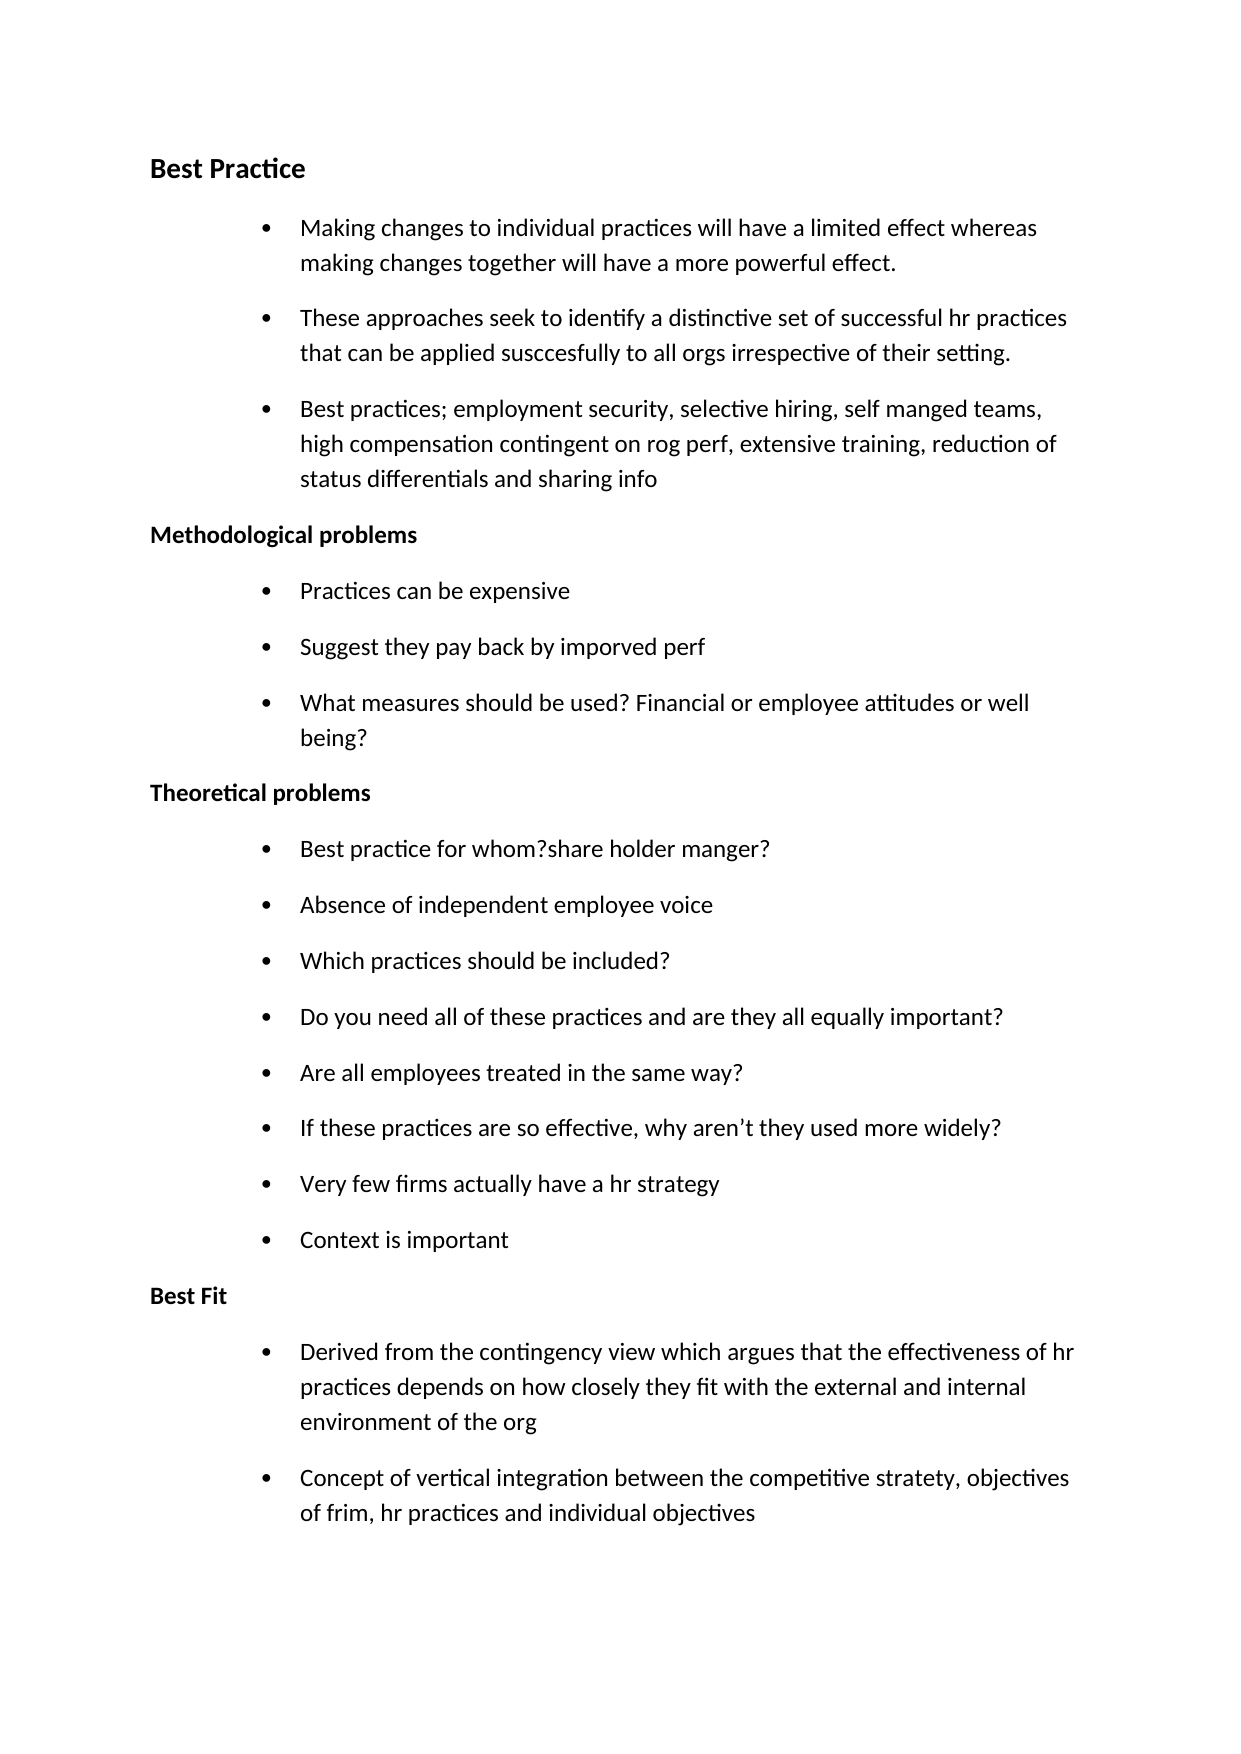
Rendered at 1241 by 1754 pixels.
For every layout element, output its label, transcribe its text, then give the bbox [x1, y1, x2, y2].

list If these practices are so effective, why aren’t they used more widely? [262, 1113, 1090, 1143]
list These approaches seek to identify a distinctive set of successful hr practices that can be applied susccesfully to all orgs irrespective of their setting. [262, 303, 1090, 368]
text Best Practice [150, 150, 1090, 186]
text Methodological problems [150, 519, 1090, 550]
list Making changes to individual practices will have a limited effect whereas making changes together will have a more powerful effect. [262, 212, 1090, 277]
list Very few firms actually have a hr strategy [262, 1168, 1090, 1199]
list Best practices; employment security, selective hiring, self manged teams, high compensation contingent on rog perf, extensive training, reduction of status differentials and sharing info [262, 393, 1090, 494]
list Context is important [262, 1224, 1090, 1255]
list Best practice for whom?share holder manger? [262, 833, 1090, 864]
list Derived from the contingency view which argues that the effectiveness of hr practices depends on how closely they fit with the external and internal environment of the org [262, 1336, 1090, 1436]
list Suggest they pay back by imporved perf [262, 631, 1090, 661]
list Which practices should be included? [262, 945, 1090, 976]
text Best Fit [150, 1280, 1090, 1311]
text Theoretical problems [150, 778, 1090, 808]
list Are all employees treated in the same way? [262, 1057, 1090, 1087]
list Concept of vertical integration between the competitive stratety, objectives of frim, hr practices and individual objectives [262, 1462, 1090, 1527]
list Absence of independent employee voice [262, 889, 1090, 920]
list Practices can be expensive [262, 575, 1090, 606]
list Do you need all of these practices and are they all equally important? [262, 1001, 1090, 1031]
list What measures should be used? Financial or employee attitudes or well being? [262, 687, 1090, 752]
